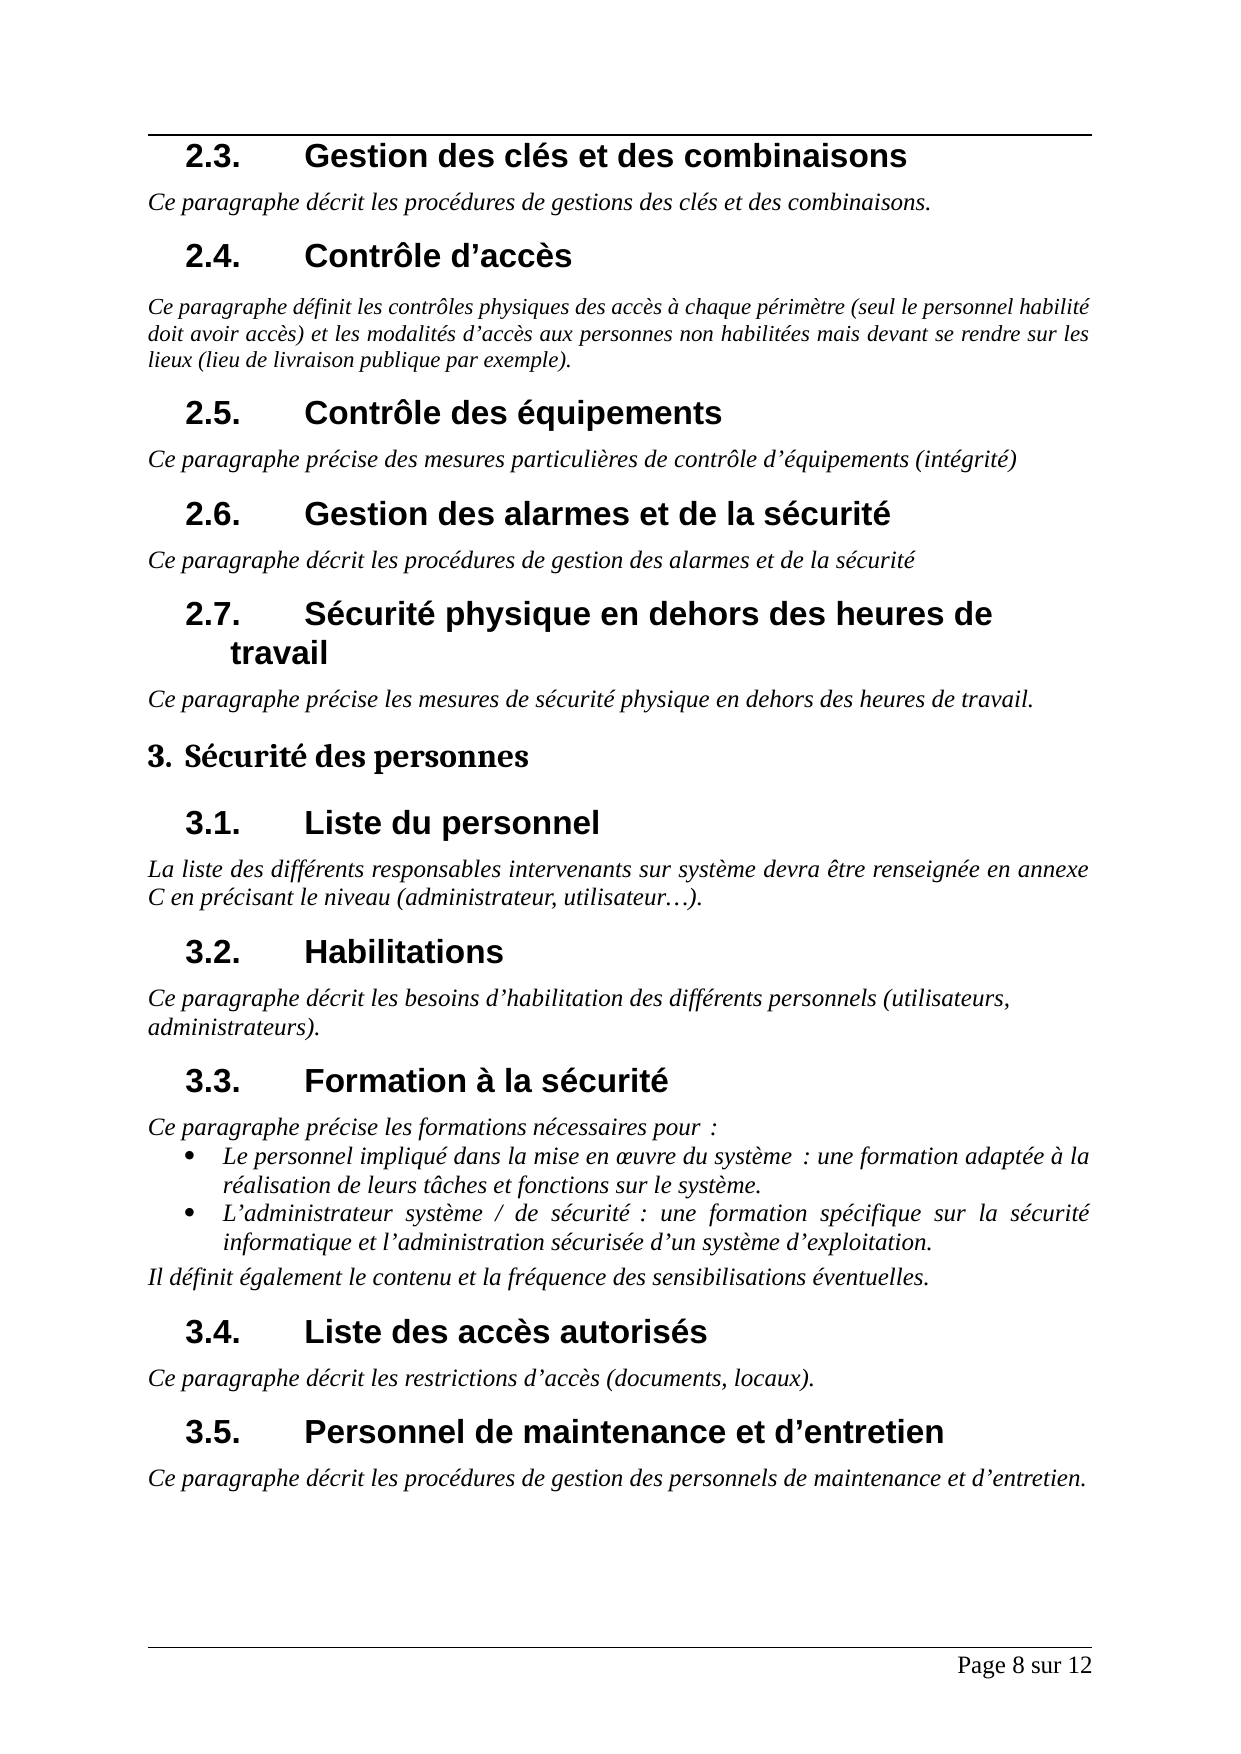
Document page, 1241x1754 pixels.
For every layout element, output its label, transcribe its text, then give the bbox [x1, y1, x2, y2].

subtitle Formation à la sécurité [185, 1061, 1092, 1100]
text Ce paragraphe décrit les restrictions d’accès (documents, locaux). [148, 1363, 1092, 1392]
subtitle Liste du personnel [185, 803, 1092, 841]
text Ce paragraphe précise les formations nécessaires pour : [148, 1112, 1092, 1141]
text Ce paragraphe précise les mesures de sécurité physique en dehors des heures de travail. [148, 684, 1092, 712]
subtitle Personnel de maintenance et d’entretien [185, 1412, 1092, 1451]
subtitle Contrôle d’accès [185, 236, 1092, 274]
subtitle Gestion des clés et des combinaisons [185, 136, 1092, 174]
subtitle Contrôle des équipements [185, 393, 1092, 432]
subtitle Habilitations [185, 932, 1092, 971]
text Ce paragraphe décrit les procédures de gestion des alarmes et de la sécurité [148, 545, 1092, 573]
subtitle Liste des accès autorisés [185, 1312, 1092, 1350]
text Il définit également le contenu et la fréquence des sensibilisations éventuelles. [148, 1262, 1092, 1291]
subtitle Gestion des alarmes et de la sécurité [185, 494, 1092, 532]
text Ce paragraphe décrit les procédures de gestion des personnels de maintenance et d’entretien. [148, 1463, 1092, 1492]
list Le personnel impliqué dans la mise en œuvre du système : une formation adaptée à la réalisation de leurs tâches et fonctions sur le système. [185, 1141, 1092, 1198]
text Ce paragraphe définit les contrôles physiques des accès à chaque périmètre (seul le personnel habilité doit avoir accès) et les modalités d’accès aux personnes non habilitées mais devant se rendre sur les lieux (lieu de livraison publique par exemple). [148, 293, 1092, 372]
text Ce paragraphe décrit les procédures de gestions des clés et des combinaisons. [148, 187, 1092, 215]
subtitle Sécurité physique en dehors des heures de travail [185, 594, 1092, 671]
text Ce paragraphe précise des mesures particulières de contrôle d’équipements (intégrité) [148, 444, 1092, 473]
text La liste des différents responsables intervenants sur système devra être renseignée en annexe C en précisant le niveau (administrateur, utilisateur…). [148, 854, 1092, 911]
text Ce paragraphe décrit les besoins d’habilitation des différents personnels (utilisateurs, administrateurs). [148, 983, 1092, 1041]
list L’administrateur système / de sécurité : une formation spécifique sur la sécurité informatique et l’administration sécurisée d’un système d’exploitation. [185, 1198, 1092, 1256]
subtitle Sécurité des personnes [148, 737, 1092, 776]
